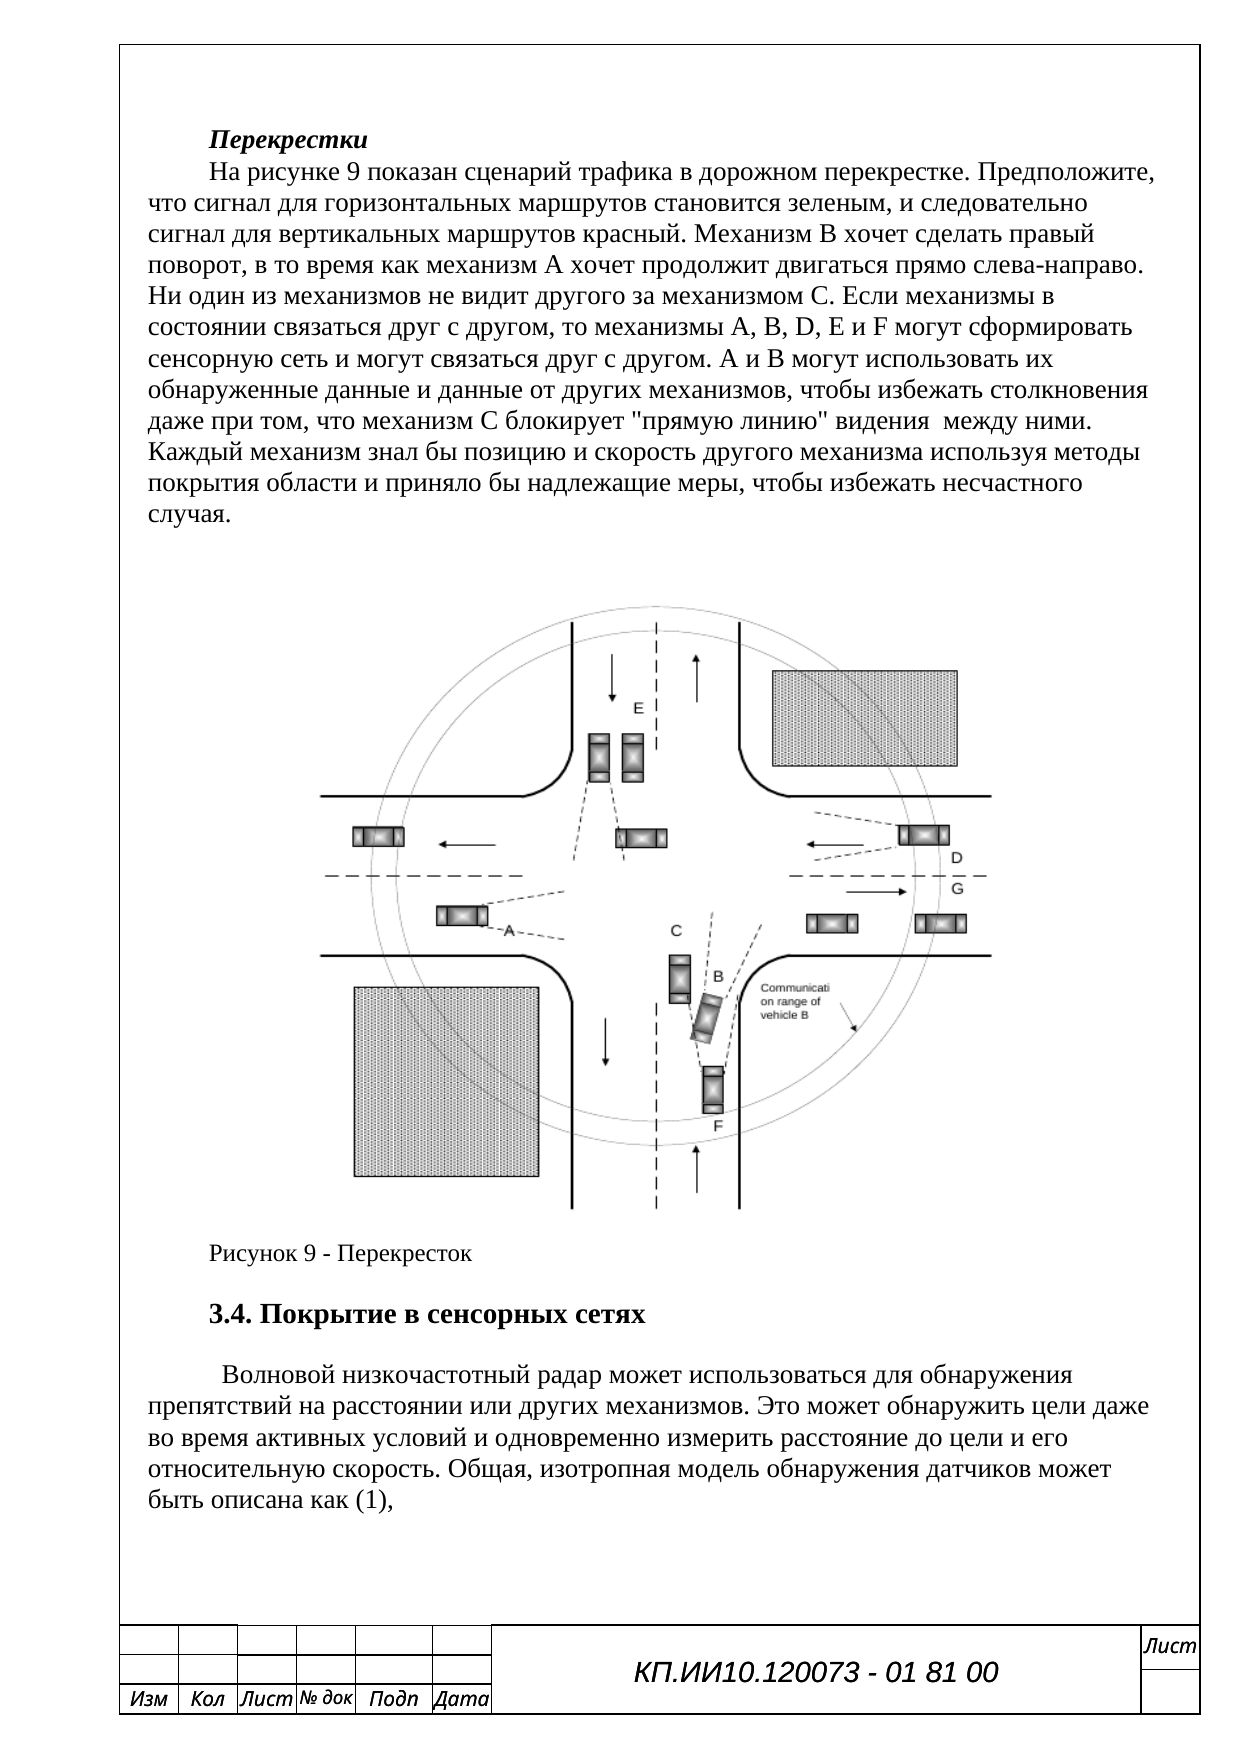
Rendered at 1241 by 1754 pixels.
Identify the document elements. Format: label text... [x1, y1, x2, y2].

text 3.4. Покрытие в сенсорных сетях [148, 1296, 1169, 1329]
picture [295, 586, 1022, 1239]
text Волновой низкочастотный радар может использоваться для обнаружения препятствий на расстоянии или других механизмов. Это может обнаружить цели даже во время активных условий и одновременно измерить расстояние до цели и его относительную скорость. Общая, изотропная модель обнаружения датчиков может быть описана как (1), [148, 1358, 1169, 1514]
text Рисунок 9 - Перекресток [148, 586, 1169, 1267]
text На рисунке 9 показан сценарий трафика в дорожном перекрестке. Предположите, что сигнал для горизонтальных маршрутов становится зеленым, и следовательно сигнал для вертикальных маршрутов красный. Механизм B хочет сделать правый поворот, в то время как механизм A хочет продолжит двигаться прямо слева-направо. Ни один из механизмов не видит другого за механизмом C. Если механизмы в состоянии связаться друг с другом, то механизмы A, B, D, E и F могут сформировать сенсорную сеть и могут связаться друг с другом. A и B могут использовать их обнаруженные данные и данные от других механизмов, чтобы избежать столкновения даже при том, что механизм C блокирует "прямую линию" видения между ними. Каждый механизм знал бы позицию и скорость другого механизма используя методы покрытия области и приняло бы надлежащие меры, чтобы избежать несчастного случая. [148, 155, 1169, 528]
text Перекрестки [148, 124, 1169, 155]
